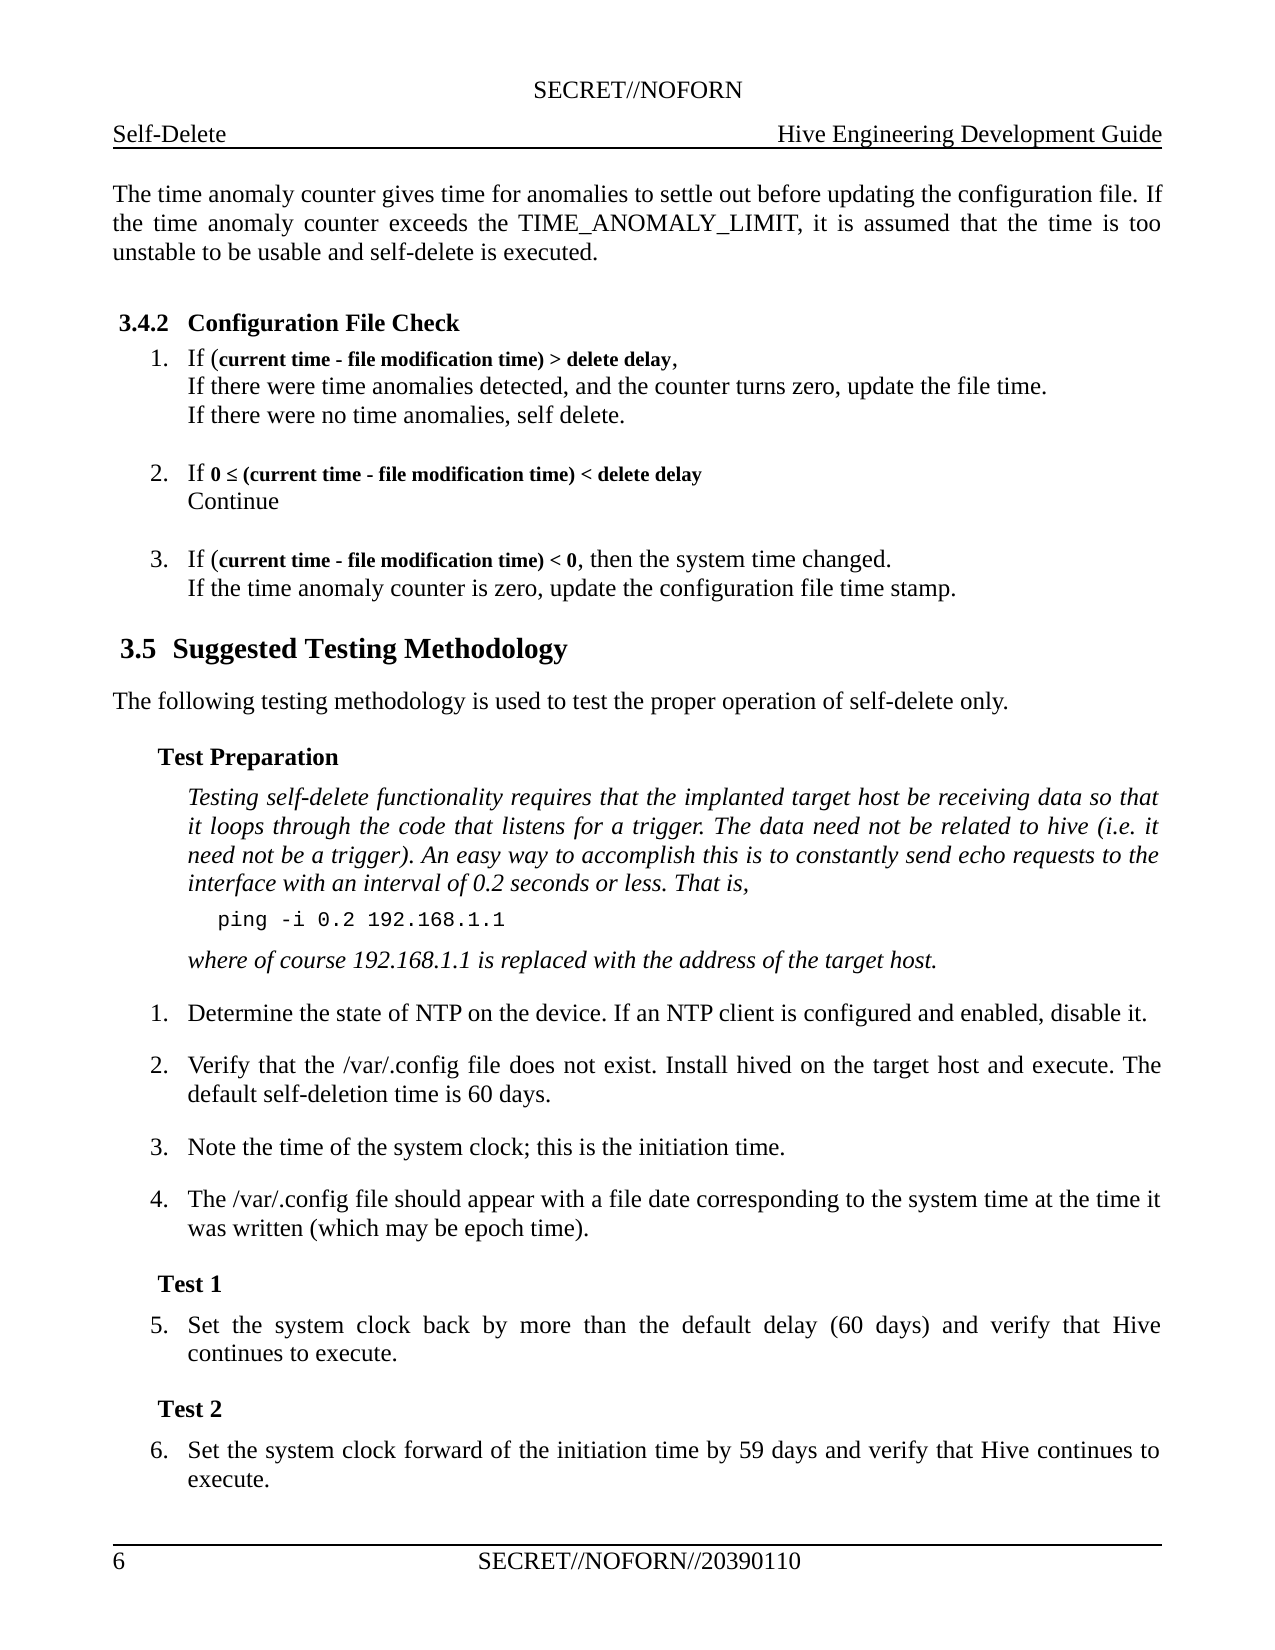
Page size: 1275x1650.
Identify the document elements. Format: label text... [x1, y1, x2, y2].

text Testing self-delete functionality requires that the implanted target host be receiving data so that it loops through the code that listens for a trigger. The data need not be related to hive (i.e. it need not be a trigger). An easy way to accomplish this is to constantly send echo requests to the interface with an interval of 0.2 seconds or less. That is, [187, 782, 1162, 897]
list Set the system clock forward of the initiation time by 59 days and verify that Hive continues to execute. [150, 1435, 1162, 1492]
subtitle Suggested Testing Methodology [112, 631, 1162, 665]
text The following testing methodology is used to test the proper operation of self-delete only. [112, 686, 1162, 714]
list Note the time of the system clock; this is the initiation time. [150, 1132, 1162, 1161]
subtitle Test Preparation [157, 742, 1162, 770]
list If (current time - file modification time) < 0, then the system time changed. If the time anomaly counter is zero, update the configuration file time stamp. [150, 544, 1162, 601]
list Verify that the /var/.config file does not exist. Install hived on the target host and execute. The default self-deletion time is 60 days. [150, 1050, 1162, 1108]
list The /var/.config file should appear with a file date corresponding to the system time at the time it was written (which may be epoch time). [150, 1184, 1162, 1242]
subtitle Configuration File Check [112, 308, 1162, 337]
text The time anomaly counter gives time for anomalies to settle out before updating the configuration file. If the time anomaly counter exceeds the TIME_ANOMALY_LIMIT, it is assumed that the time is too unstable to be usable and self-delete is executed. [112, 179, 1162, 266]
list Set the system clock back by more than the default delay (60 days) and verify that Hive continues to execute. [150, 1310, 1162, 1367]
text where of course 192.168.1.1 is replaced with the address of the target host. [187, 945, 1162, 974]
subtitle Test 2 [157, 1394, 1162, 1423]
list Determine the state of NTP on the device. If an NTP client is configured and enabled, disable it. [150, 998, 1162, 1026]
text ping -i 0.2 192.168.1.1 [187, 909, 1132, 933]
list If 0 ≤ (current time - file modification time) < delete delay Continue [150, 458, 1162, 544]
subtitle Test 1 [157, 1269, 1162, 1298]
list If (current time - file modification time) > delete delay, If there were time anomalies detected, and the counter turns zero, update the file time. If there were no time anomalies, self delete. [150, 343, 1162, 458]
